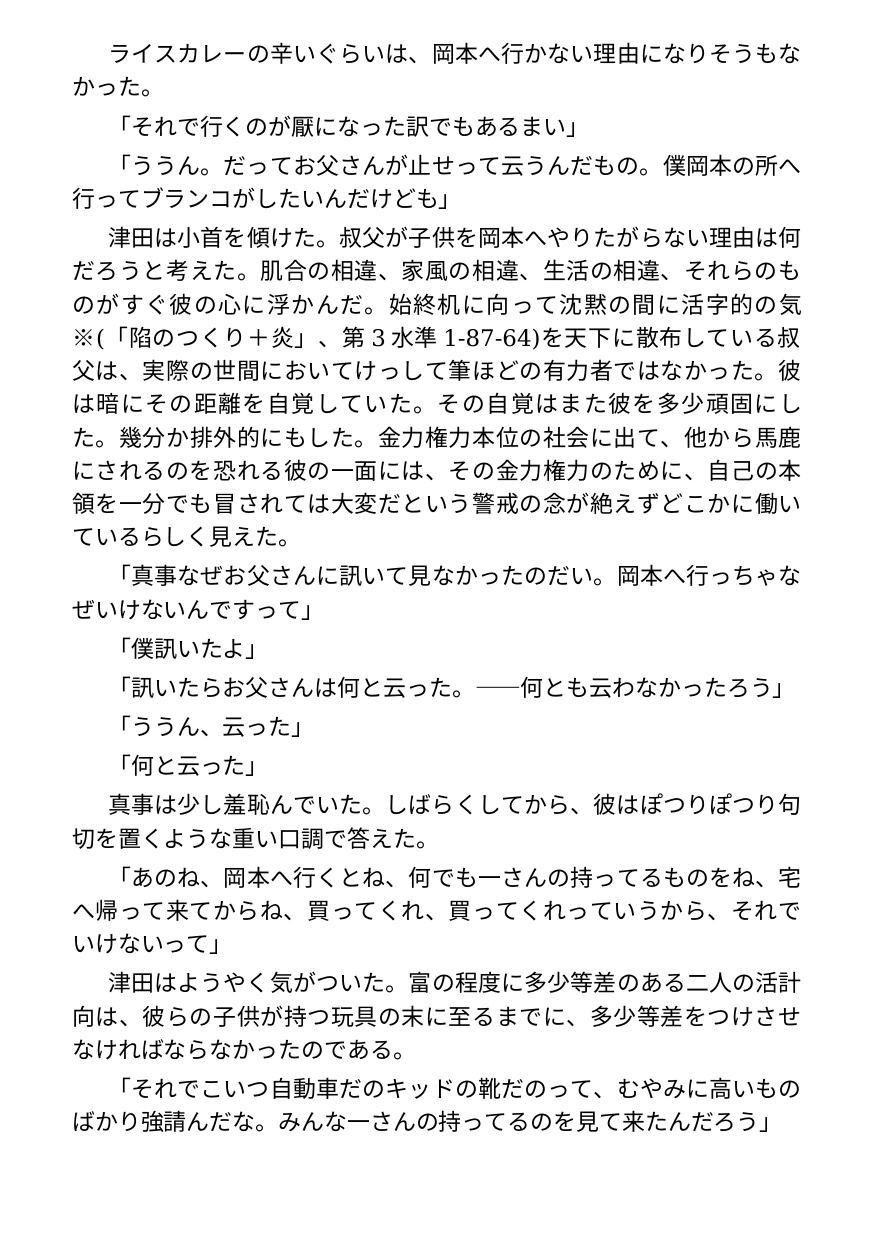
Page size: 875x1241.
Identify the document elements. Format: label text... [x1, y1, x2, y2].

text 「あのね、岡本へ行くとね、何でも一さんの持ってるものをね、宅へ帰って来てからね、買ってくれ、買ってくれっていうから、それでいけないって」 [72, 860, 802, 959]
text 真事は少し羞恥んでいた。しばらくしてから、彼はぽつりぽつり句切を置くような重い口調で答えた。 [72, 787, 802, 854]
text ライスカレーの辛いぐらいは、岡本へ行かない理由になりそうもなかった。 [72, 36, 802, 102]
text 「それで行くのが厭になった訳でもあるまい」 [72, 108, 802, 142]
text 「訊いたらお父さんは何と云った。――何とも云わなかったろう」 [72, 670, 802, 703]
text 「真事なぜお父さんに訊いて見なかったのだい。岡本へ行っちゃなぜいけないんですって」 [72, 558, 802, 625]
text 津田は小首を傾けた。叔父が子供を岡本へやりたがらない理由は何だろうと考えた。肌合の相違、家風の相違、生活の相違、それらのものがすぐ彼の心に浮かんだ。始終机に向って沈黙の間に活字的の気※(「陷のつくり＋炎」、第3水準1-87-64)を天下に散布している叔父は、実際の世間においてけっして筆ほどの有力者ではなかった。彼は暗にその距離を自覚していた。その自覚はまた彼を多少頑固にした。幾分か排外的にもした。金力権力本位の社会に出て、他から馬鹿にされるのを恐れる彼の一面には、その金力権力のために、自己の本領を一分でも冒されては大変だという警戒の念が絶えずどこかに働いているらしく見えた。 [72, 220, 802, 552]
text 「ううん、云った」 [72, 709, 802, 742]
text 「それでこいつ自動車だのキッドの靴だのって、むやみに高いものばかり強請んだな。みんな一さんの持ってるのを見て来たんだろう」 [72, 1071, 802, 1137]
text 津田はようやく気がついた。富の程度に多少等差のある二人の活計向は、彼らの子供が持つ玩具の末に至るまでに、多少等差をつけさせなければならなかったのである。 [72, 965, 802, 1065]
text 「僕訊いたよ」 [72, 631, 802, 664]
text 「ううん。だってお父さんが止せって云うんだもの。僕岡本の所へ行ってブランコがしたいんだけども」 [72, 148, 802, 214]
text 「何と云った」 [72, 748, 802, 781]
